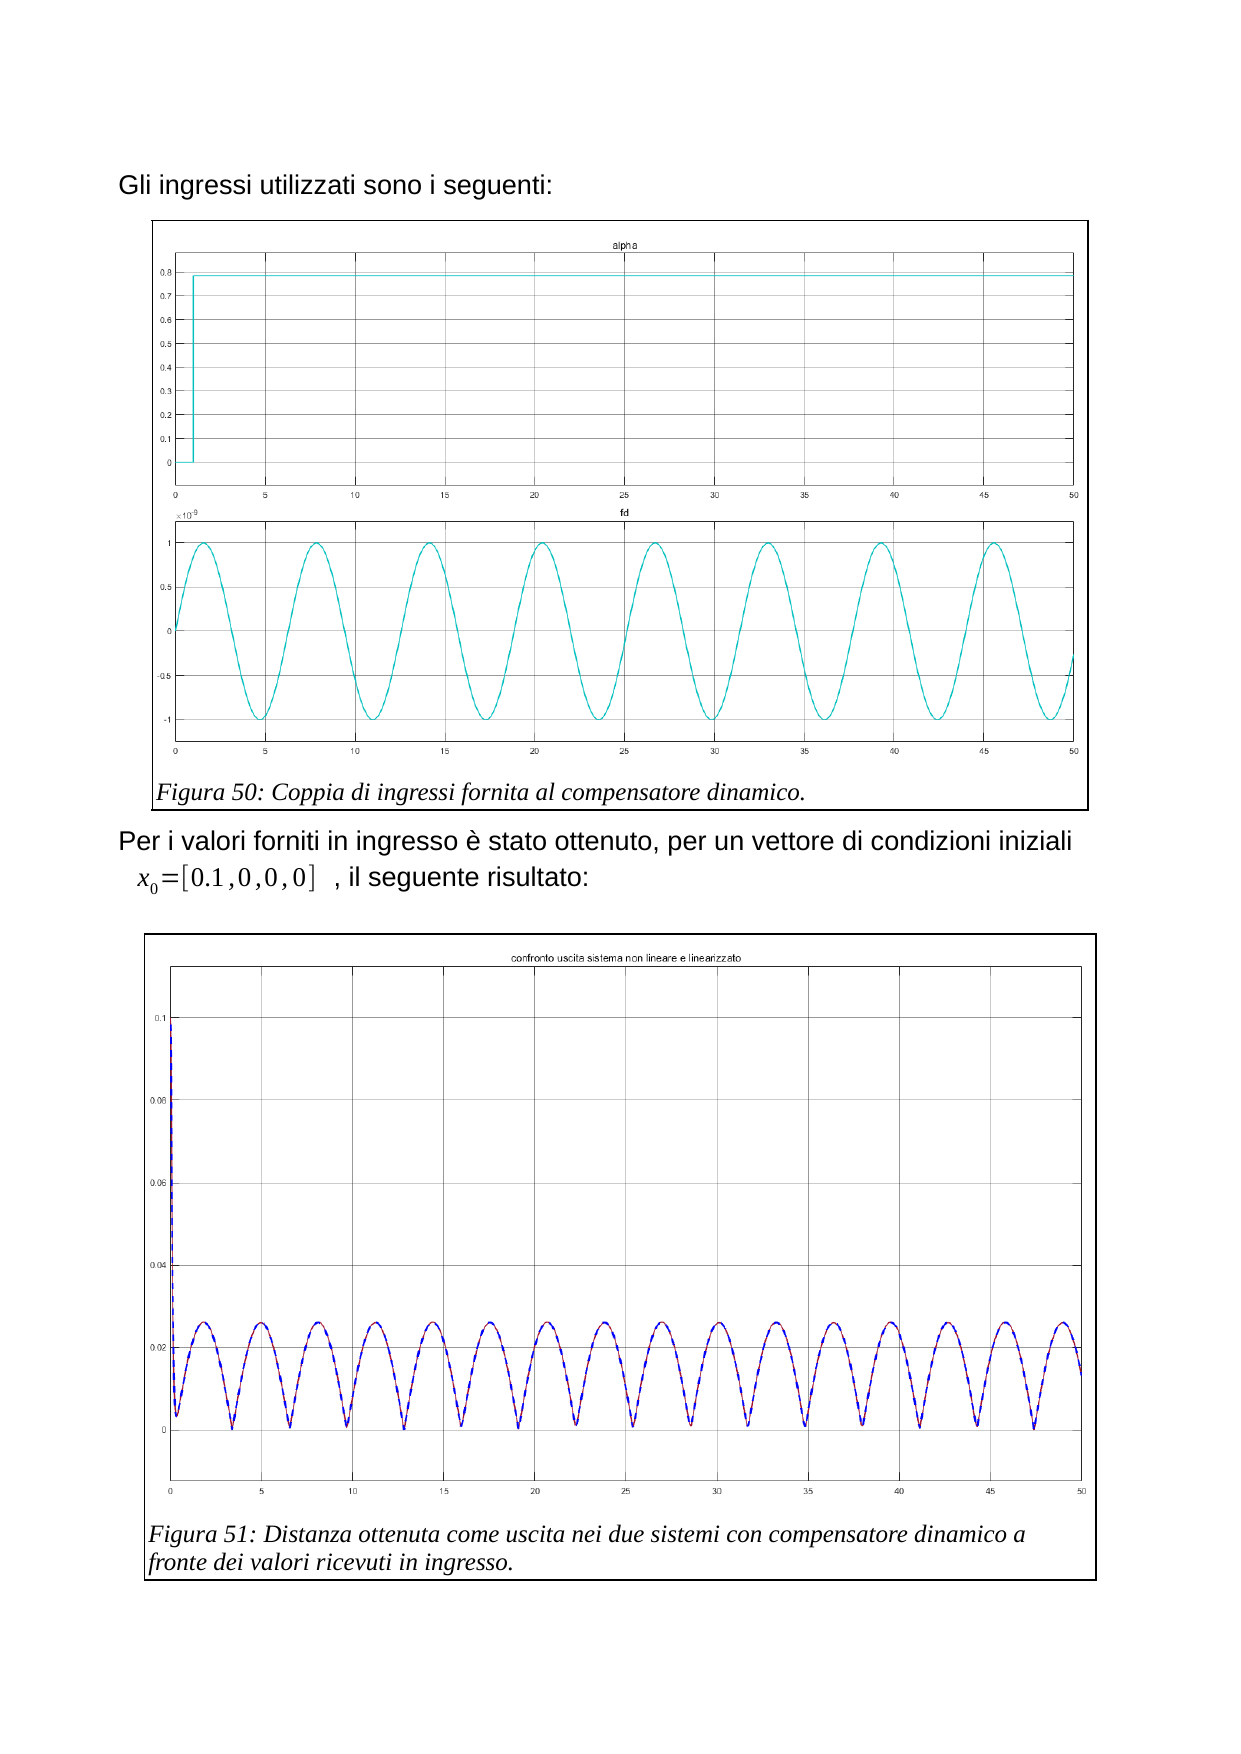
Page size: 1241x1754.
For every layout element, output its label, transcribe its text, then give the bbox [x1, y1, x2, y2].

text Figura 51: Distanza ottenuta come uscita nei due sistemi con compensatore dinamico a fronte dei valori ricevuti in ingresso. [148, 1514, 1092, 1576]
text Gli ingressi utilizzati sono i seguenti: [118, 169, 1122, 200]
text Figura 50: Coppia di ingressi fornita al compensatore dinamico. [156, 772, 1084, 806]
picture [148, 950, 1093, 1514]
picture [155, 236, 1085, 772]
text Per i valori forniti in ingresso è stato ottenuto, per un vettore di condizioni iniziali , il seguente risultato: [118, 825, 1122, 897]
